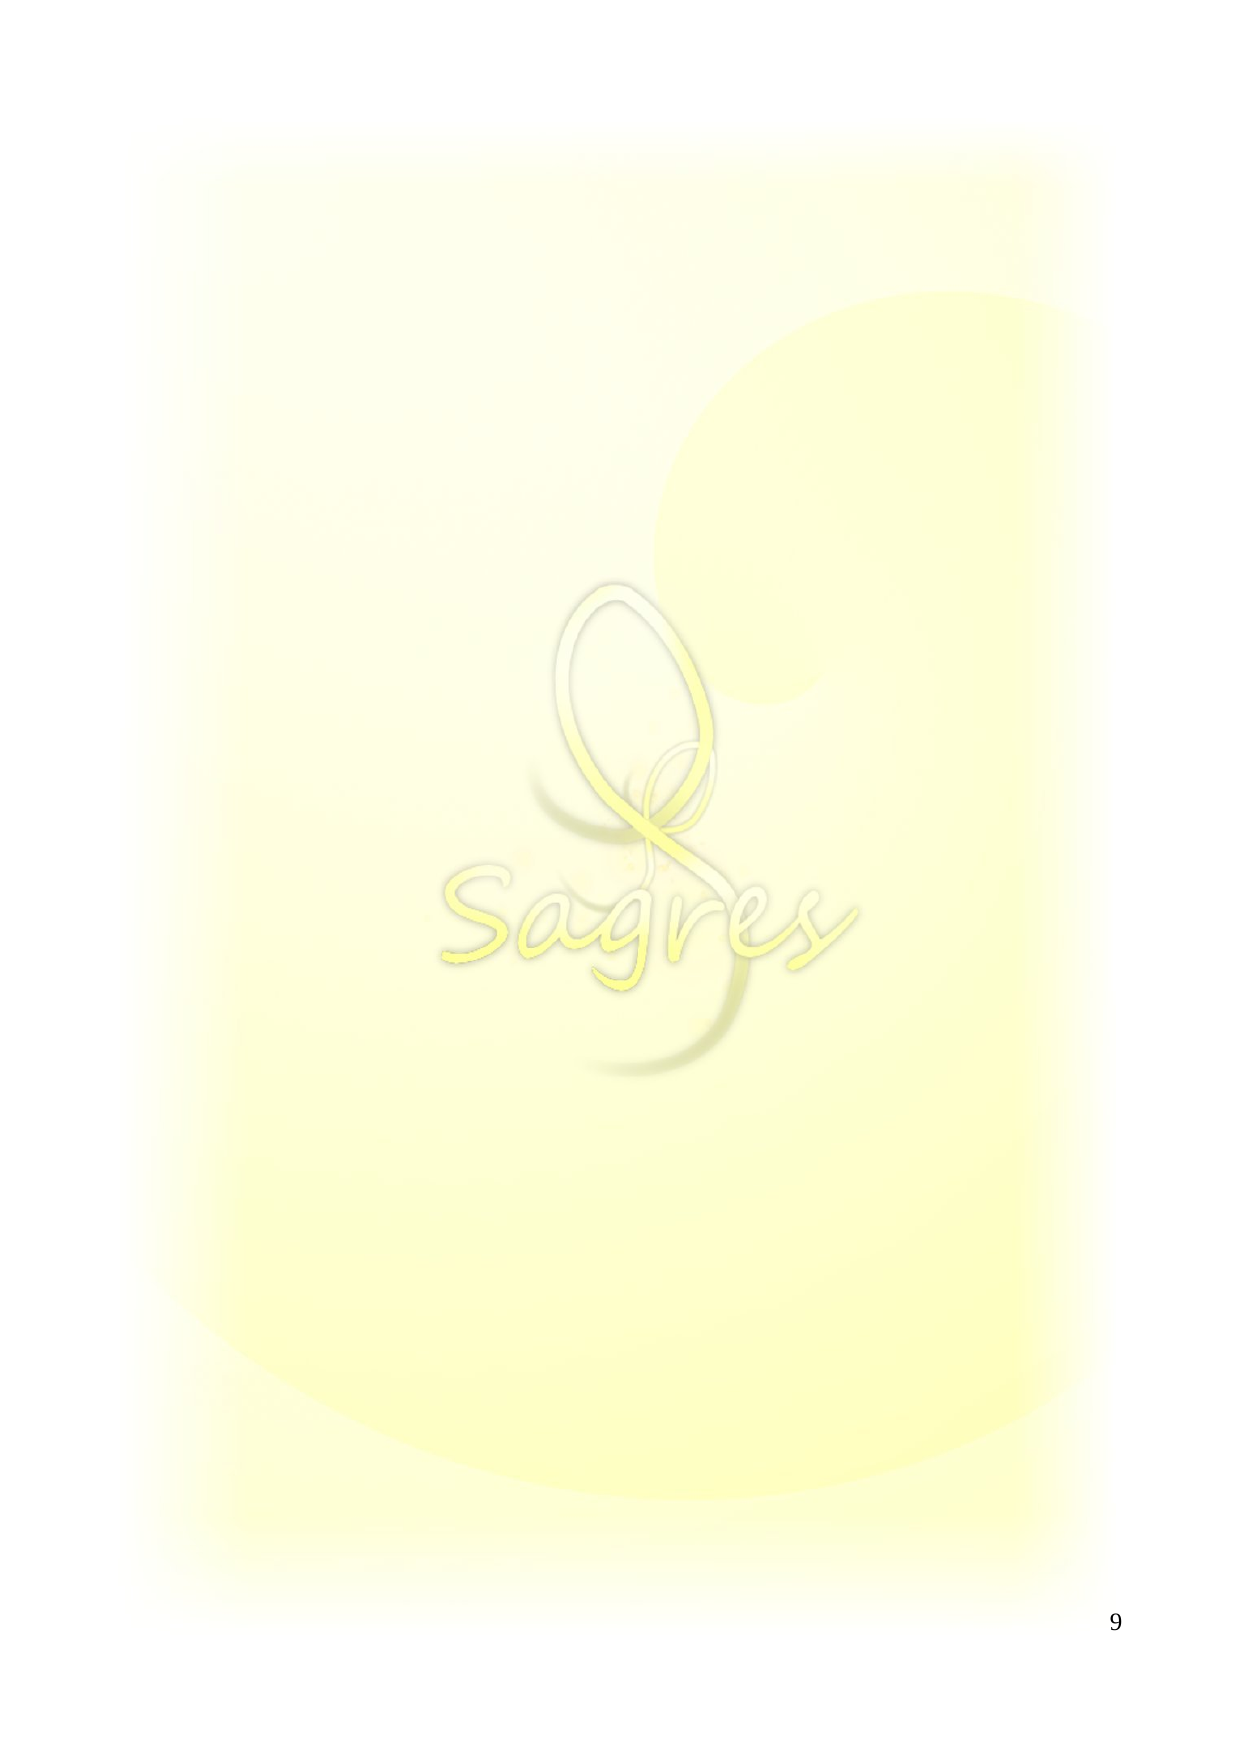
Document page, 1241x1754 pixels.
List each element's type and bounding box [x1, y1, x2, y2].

picture [118, 118, 1122, 1636]
